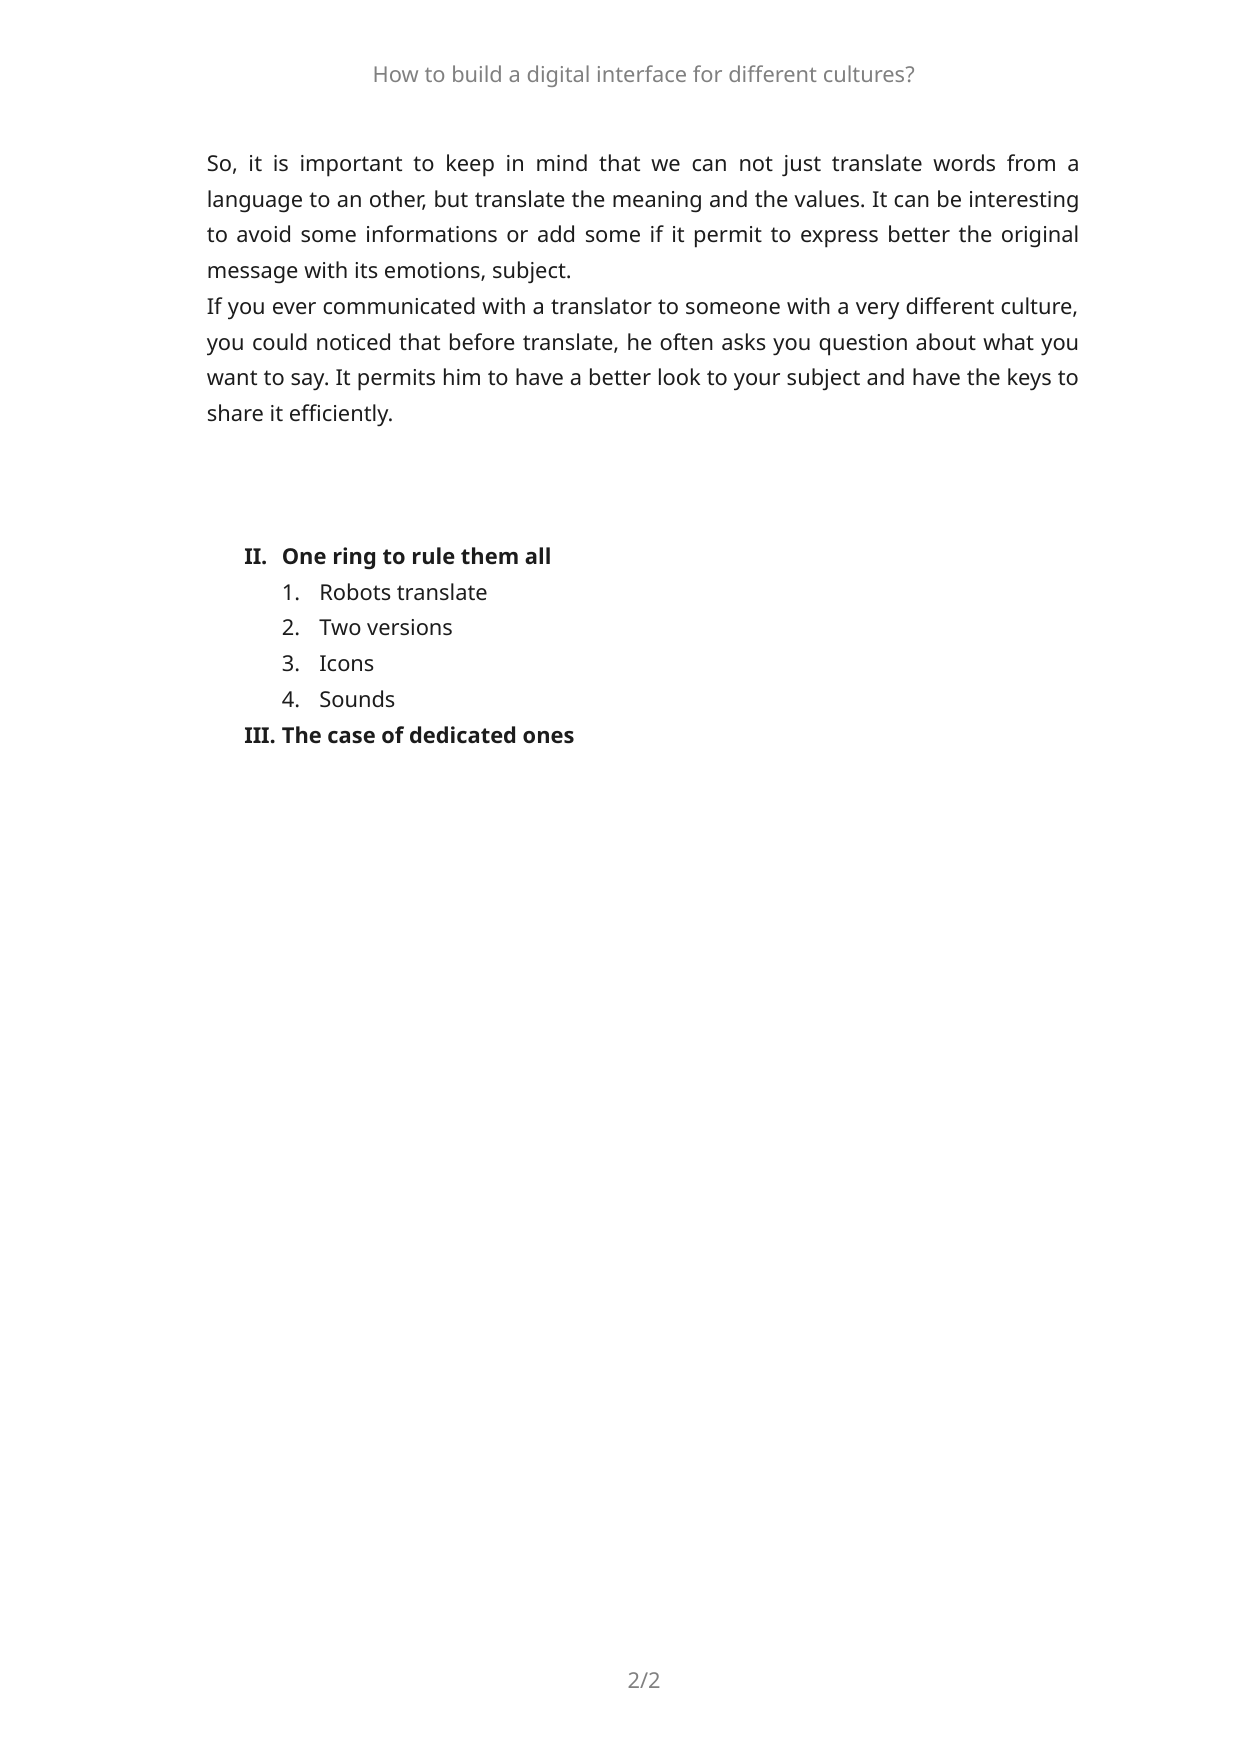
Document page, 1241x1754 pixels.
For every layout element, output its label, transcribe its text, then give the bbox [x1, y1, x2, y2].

list The case of dedicated ones [244, 719, 1081, 749]
text If you ever communicated with a translator to someone with a very different culture, you could noticed that before translate, he often asks you question about what you want to say. It permits him to have a better look to your subject and have the keys to share it efficiently. [207, 291, 1081, 428]
list Icons [282, 648, 1081, 678]
list Two versions [282, 612, 1081, 642]
list One ring to rule them all [244, 541, 1081, 571]
list Sounds [282, 684, 1081, 714]
text So, it is important to keep in mind that we can not just translate words from a language to an other, but translate the meaning and the values. It can be interesting to avoid some informations or add some if it permit to express better the original message with its emotions, subject. [207, 148, 1081, 285]
list Robots translate [282, 577, 1081, 606]
